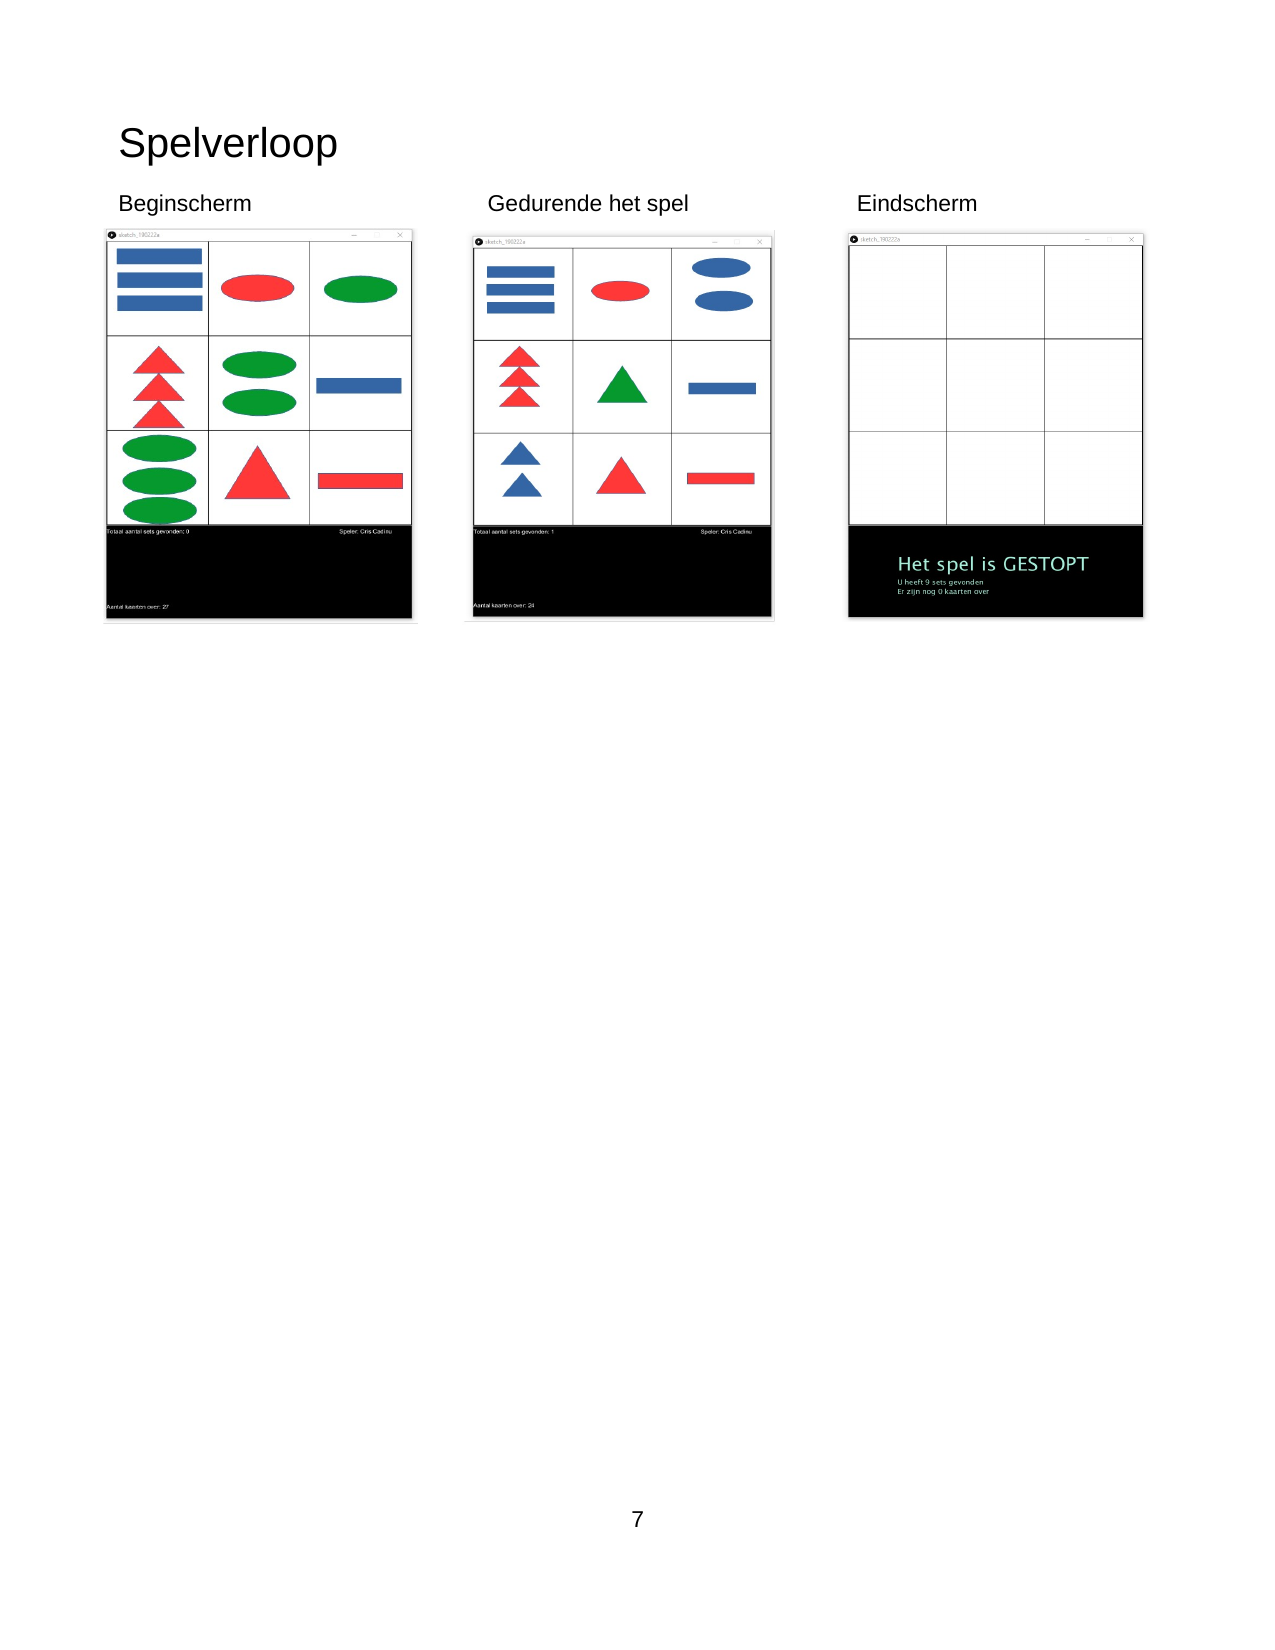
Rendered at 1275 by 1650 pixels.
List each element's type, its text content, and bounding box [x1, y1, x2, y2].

text Beginscherm Gedurende het spel Eindscherm [118, 190, 1157, 217]
text Spelverloop [118, 118, 1157, 166]
picture [103, 228, 421, 625]
picture [841, 228, 1150, 622]
picture [461, 230, 789, 627]
